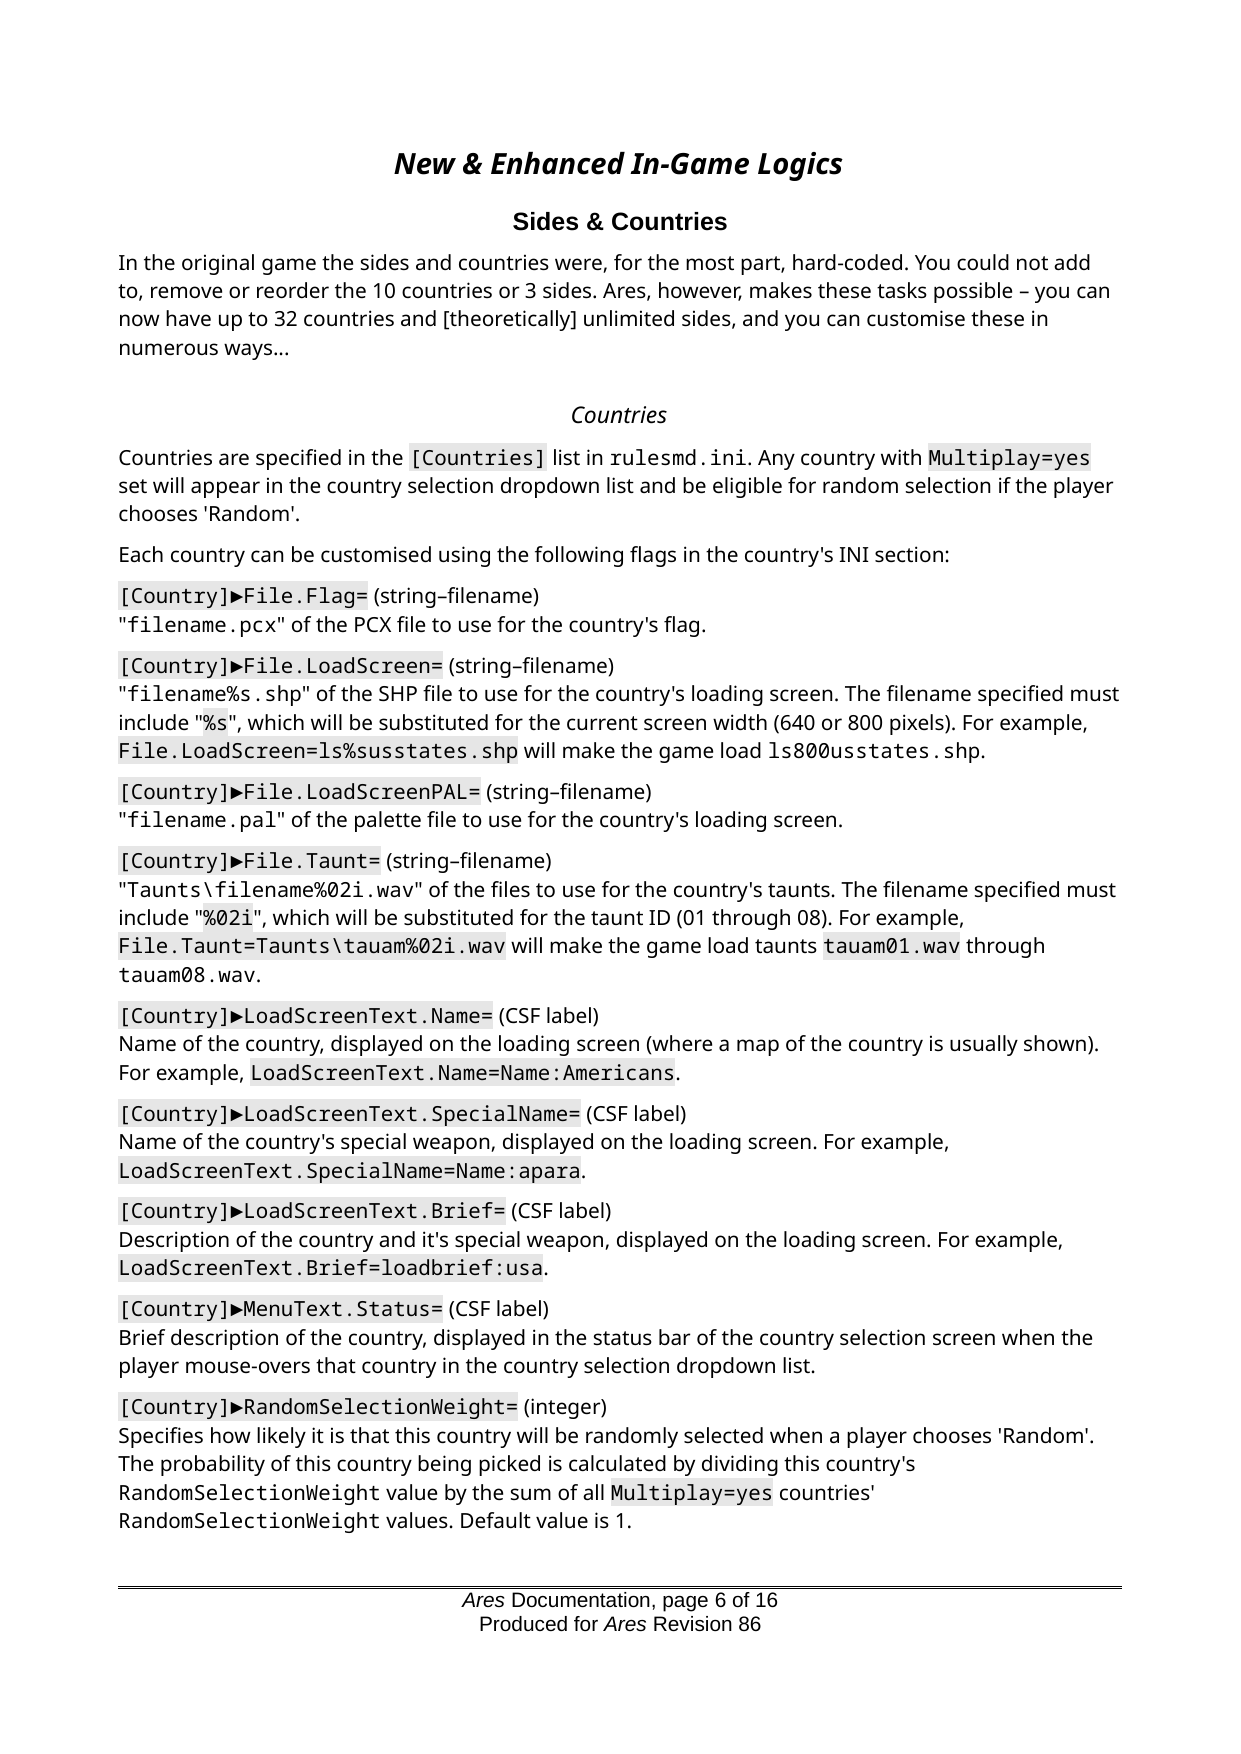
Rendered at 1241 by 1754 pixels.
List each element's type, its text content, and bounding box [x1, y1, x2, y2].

text [Country]►RandomSelectionWeight= (integer) Specifies how likely it is that this country will be randomly selected when a player chooses 'Random'. The probability of this country being picked is calculated by dividing this country's RandomSelectionWeight value by the sum of all Multiplay=yes countries' RandomSelectionWeight values. Default value is 1. [118, 1392, 1122, 1534]
text Countries are specified in the [Countries] list in rulesmd.ini. Any country with Multiplay=yes set will appear in the country selection dropdown list and be eligible for random selection if the player chooses 'Random'. [118, 443, 1122, 528]
text [Country]►LoadScreenText.Brief= (CSF label) Description of the country and it's special weapon, displayed on the loading screen. For example, LoadScreenText.Brief=loadbrief:usa. [118, 1197, 1122, 1282]
subtitle Countries [118, 399, 1122, 430]
text [Country]►File.LoadScreenPAL= (string–filename) "filename.pal" of the palette file to use for the country's loading screen. [118, 777, 1122, 834]
text Each country can be customised using the following flags in the country's INI section: [118, 540, 1122, 569]
subtitle New & Enhanced In-Game Logics [118, 143, 1122, 183]
text [Country]►File.Flag= (string–filename) "filename.pcx" of the PCX file to use for the country's flag. [118, 581, 1122, 638]
text [Country]►LoadScreenText.SpecialName= (CSF label) Name of the country's special weapon, displayed on the loading screen. For example, LoadScreenText.SpecialName=Name:apara. [118, 1099, 1122, 1184]
text [Country]►MenuText.Status= (CSF label) Brief description of the country, displayed in the status bar of the country selection screen when the player mouse-overs that country in the country selection dropdown list. [118, 1294, 1122, 1380]
text [Country]►File.Taunt= (string–filename) "Taunts\filename%02i.wav" of the files to use for the country's taunts. The filename specified must include "%02i", which will be substituted for the taunt ID (01 through 08). For example, File.Taunt=Taunts\tauam%02i.wav will make the game load taunts tauam01.wav through tauam08.wav. [118, 846, 1122, 988]
text [Country]►LoadScreenText.Name= (CSF label) Name of the country, displayed on the loading screen (where a map of the country is usually shown). For example, LoadScreenText.Name=Name:Americans. [118, 1001, 1122, 1086]
text [Country]►File.LoadScreen= (string–filename) "filename%s.shp" of the SHP file to use for the country's loading screen. The filename specified must include "%s", which will be substituted for the current screen width (640 or 800 pixels). For example, File.LoadScreen=ls%susstates.shp will make the game load ls800usstates.shp. [118, 651, 1122, 764]
subtitle Sides & Countries [118, 207, 1122, 236]
text In the original game the sides and countries were, for the most part, hard-coded. You could not add to, remove or reorder the 10 countries or 3 sides. Ares, however, makes these tasks possible – you can now have up to 32 countries and [theoretically] unlimited sides, and you can customise these in numerous ways... [118, 248, 1122, 361]
